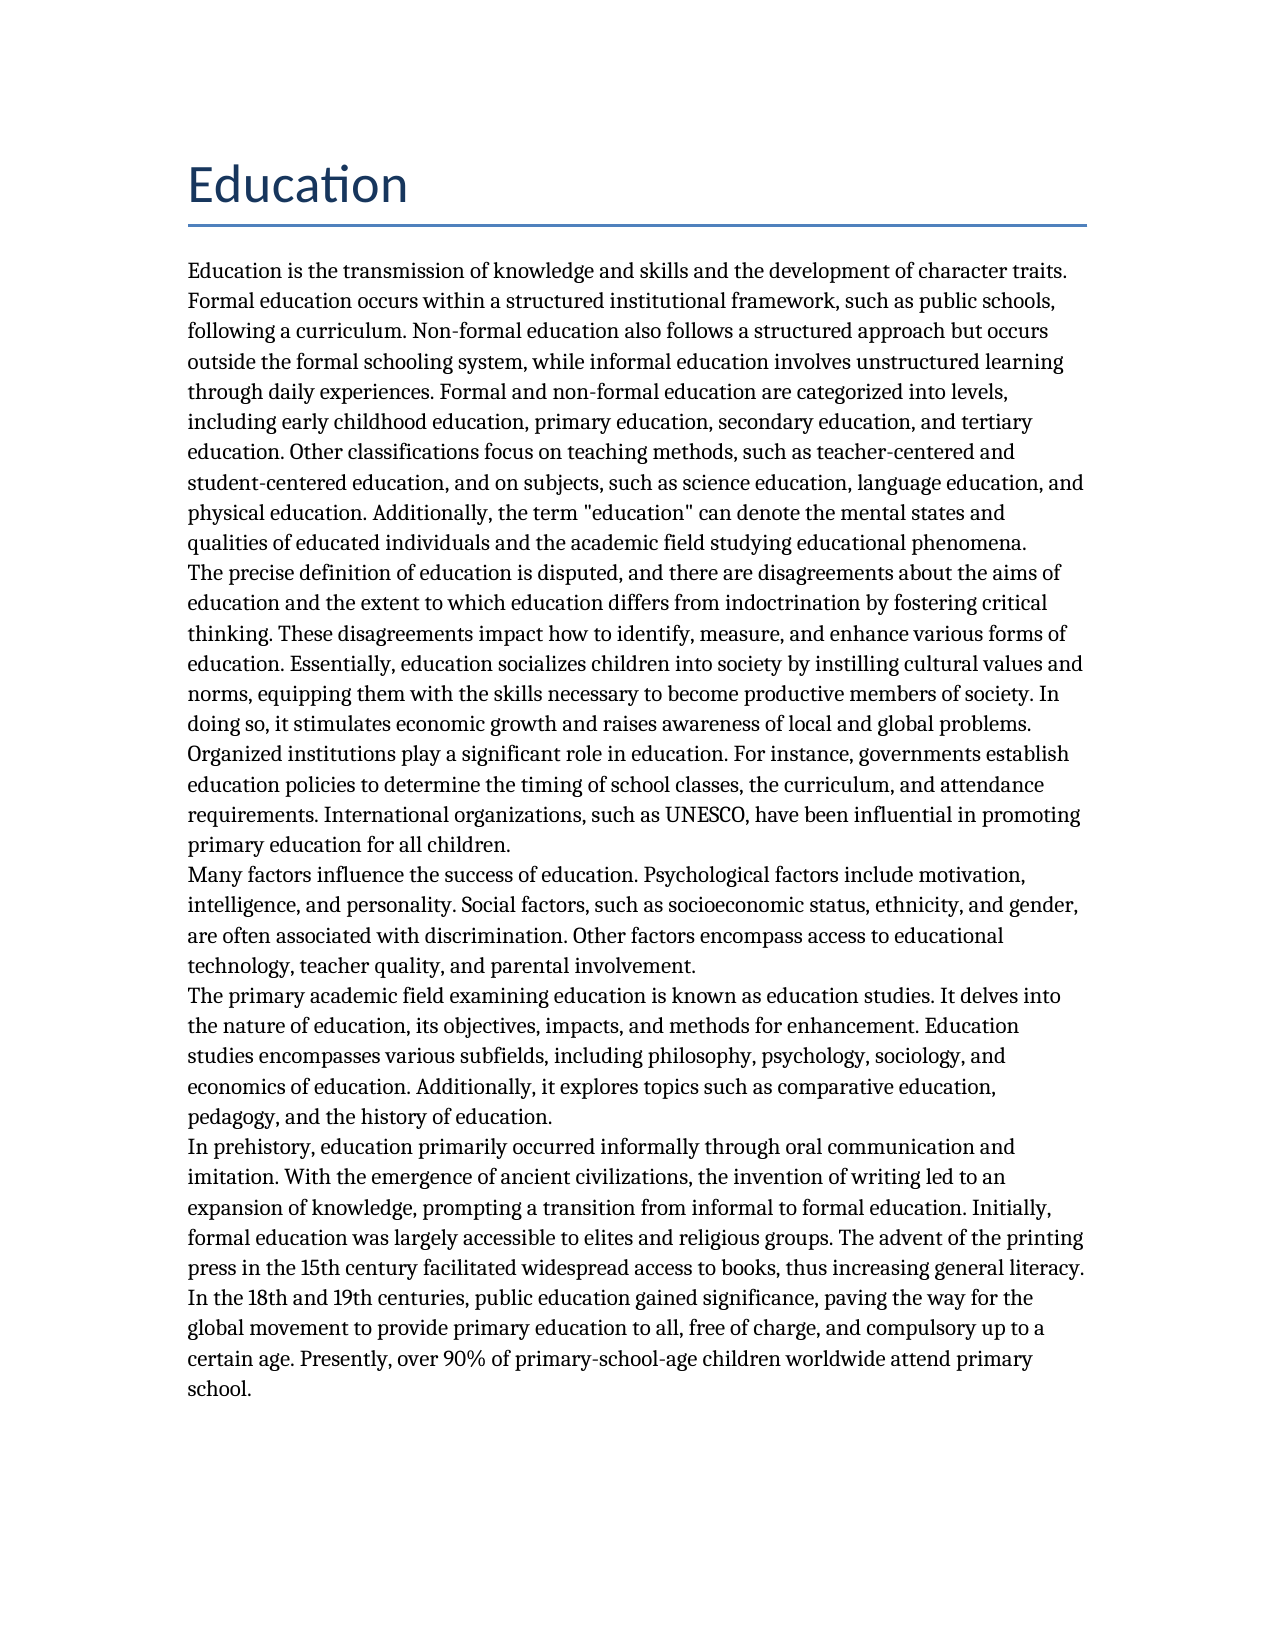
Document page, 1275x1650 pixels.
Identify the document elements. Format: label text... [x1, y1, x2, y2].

title Education [187, 150, 1087, 227]
text Education is the transmission of knowledge and skills and the development of character traits. Formal education occurs within a structured institutional framework, such as public schools, following a curriculum. Non-formal education also follows a structured approach but occurs outside the formal schooling system, while informal education involves unstructured learning through daily experiences. Formal and non-formal education are categorized into levels, including early childhood education, primary education, secondary education, and tertiary education. Other classifications focus on teaching methods, such as teacher-centered and student-centered education, and on subjects, such as science education, language education, and physical education. Additionally, the term "education" can denote the mental states and qualities of educated individuals and the academic field studying educational phenomena. The precise definition of education is disputed, and there are disagreements about the aims of education and the extent to which education differs from indoctrination by fostering critical thinking. These disagreements impact how to identify, measure, and enhance various forms of education. Essentially, education socializes children into society by instilling cultural values and norms, equipping them with the skills necessary to become productive members of society. In doing so, it stimulates economic growth and raises awareness of local and global problems. Organized institutions play a significant role in education. For instance, governments establish education policies to determine the timing of school classes, the curriculum, and attendance requirements. International organizations, such as UNESCO, have been influential in promoting primary education for all children. Many factors influence the success of education. Psychological factors include motivation, intelligence, and personality. Social factors, such as socioeconomic status, ethnicity, and gender, are often associated with discrimination. Other factors encompass access to educational technology, teacher quality, and parental involvement. The primary academic field examining education is known as education studies. It delves into the nature of education, its objectives, impacts, and methods for enhancement. Education studies encompasses various subfields, including philosophy, psychology, sociology, and economics of education. Additionally, it explores topics such as comparative education, pedagogy, and the history of education. In prehistory, education primarily occurred informally through oral communication and imitation. With the emergence of ancient civilizations, the invention of writing led to an expansion of knowledge, prompting a transition from informal to formal education. Initially, formal education was largely accessible to elites and religious groups. The advent of the printing press in the 15th century facilitated widespread access to books, thus increasing general literacy. In the 18th and 19th centuries, public education gained significance, paving the way for the global movement to provide primary education to all, free of charge, and compulsory up to a certain age. Presently, over 90% of primary-school-age children worldwide attend primary school. [187, 258, 1087, 1402]
